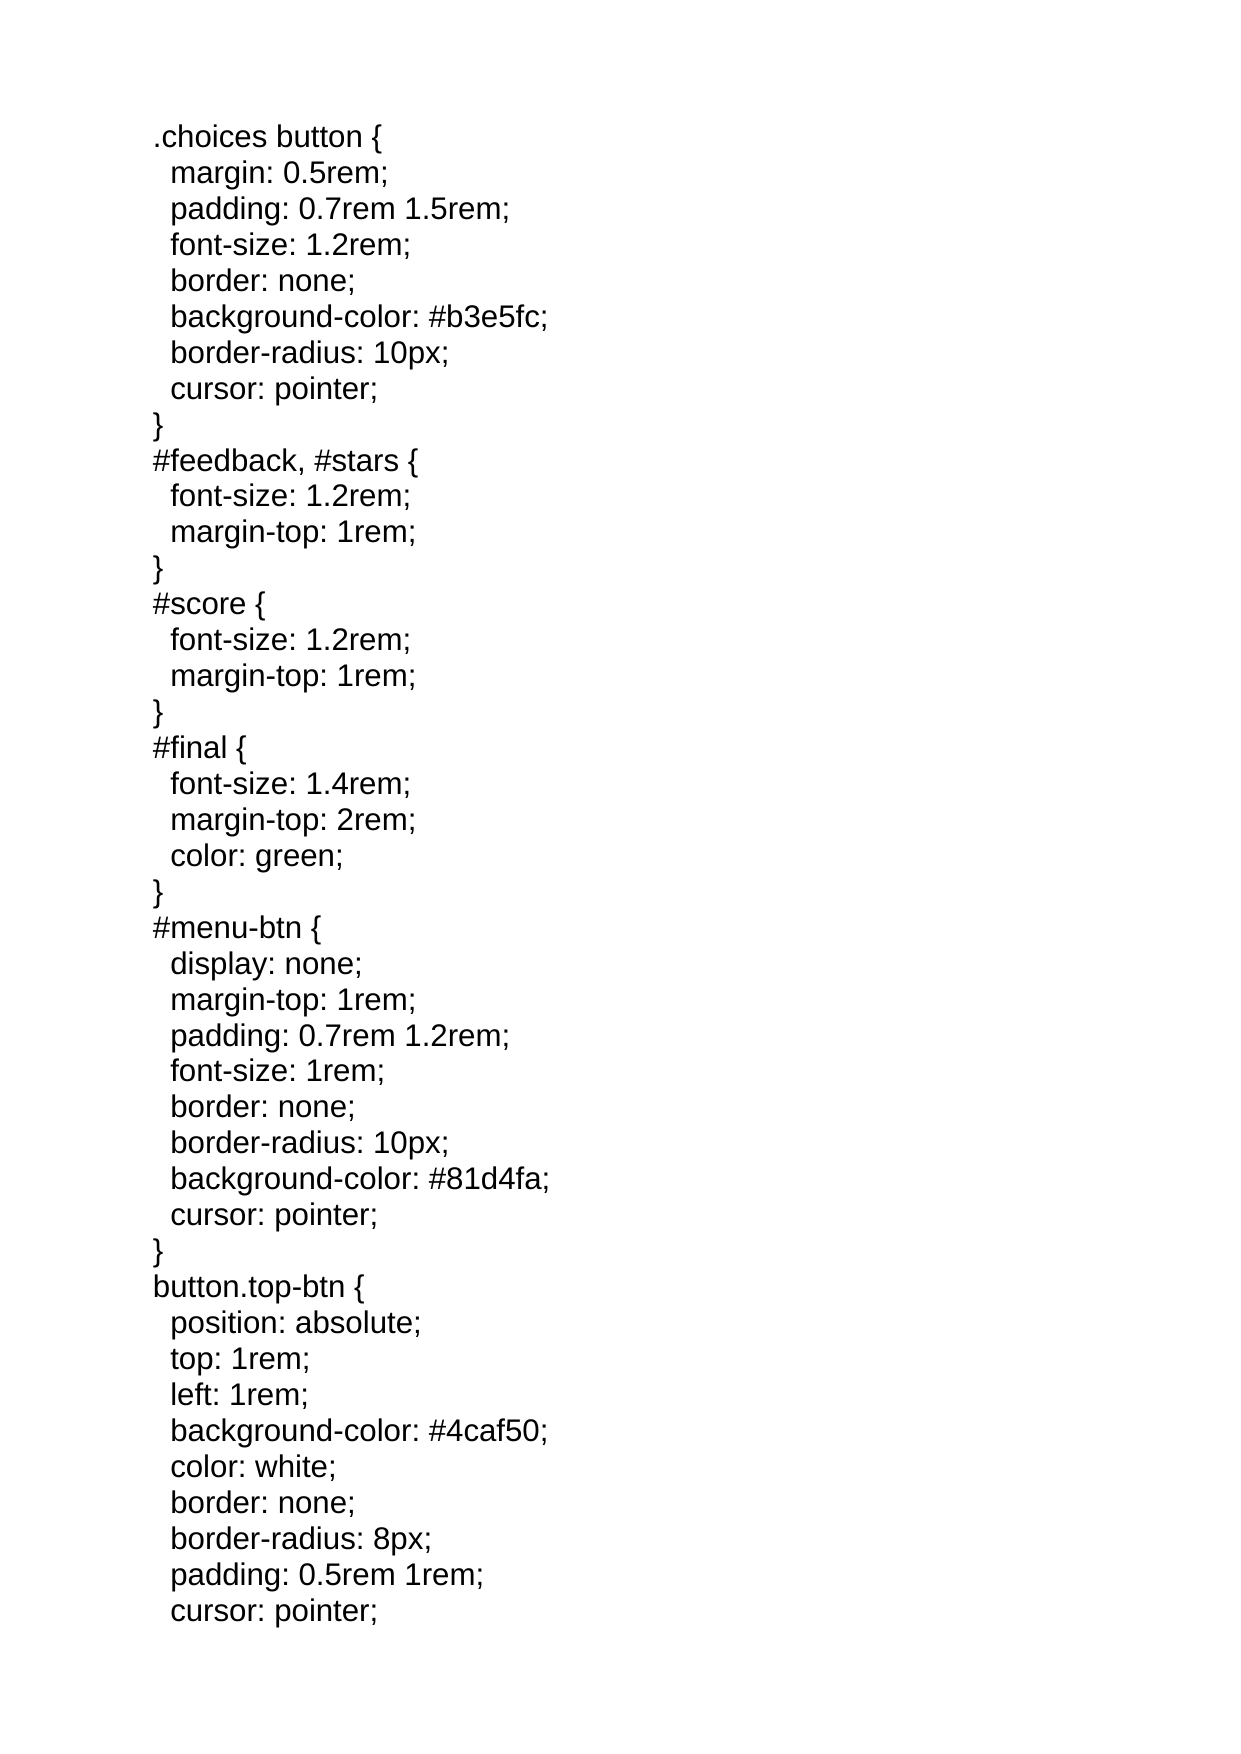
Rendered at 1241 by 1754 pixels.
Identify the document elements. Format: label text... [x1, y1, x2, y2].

text border-radius: 10px; [118, 1124, 1122, 1160]
text background-color: #b3e5fc; [118, 298, 1122, 334]
text left: 1rem; [118, 1376, 1122, 1412]
text } [118, 1232, 1122, 1268]
text padding: 0.5rem 1rem; [118, 1556, 1122, 1592]
text color: green; [118, 837, 1122, 873]
text .choices button { [118, 118, 1122, 154]
text border: none; [118, 1088, 1122, 1124]
text button.top-btn { [118, 1268, 1122, 1304]
text padding: 0.7rem 1.2rem; [118, 1017, 1122, 1052]
text cursor: pointer; [118, 1592, 1122, 1627]
text #feedback, #stars { [118, 442, 1122, 477]
text border: none; [118, 262, 1122, 298]
text #score { [118, 585, 1122, 621]
text margin: 0.5rem; [118, 154, 1122, 190]
text #final { [118, 729, 1122, 765]
text } [118, 406, 1122, 442]
text cursor: pointer; [118, 1196, 1122, 1232]
text #menu-btn { [118, 909, 1122, 945]
text border: none; [118, 1484, 1122, 1520]
text margin-top: 1rem; [118, 657, 1122, 693]
text font-size: 1.2rem; [118, 477, 1122, 513]
text margin-top: 1rem; [118, 513, 1122, 549]
text border-radius: 8px; [118, 1520, 1122, 1556]
text } [118, 873, 1122, 909]
text margin-top: 1rem; [118, 981, 1122, 1017]
text display: none; [118, 945, 1122, 981]
text padding: 0.7rem 1.5rem; [118, 190, 1122, 226]
text } [118, 693, 1122, 729]
text font-size: 1rem; [118, 1052, 1122, 1088]
text font-size: 1.2rem; [118, 621, 1122, 657]
text font-size: 1.2rem; [118, 226, 1122, 262]
text background-color: #4caf50; [118, 1412, 1122, 1448]
text background-color: #81d4fa; [118, 1160, 1122, 1196]
text } [118, 549, 1122, 585]
text margin-top: 2rem; [118, 801, 1122, 837]
text top: 1rem; [118, 1340, 1122, 1376]
text font-size: 1.4rem; [118, 765, 1122, 801]
text color: white; [118, 1448, 1122, 1484]
text border-radius: 10px; [118, 334, 1122, 370]
text cursor: pointer; [118, 370, 1122, 406]
text position: absolute; [118, 1304, 1122, 1340]
